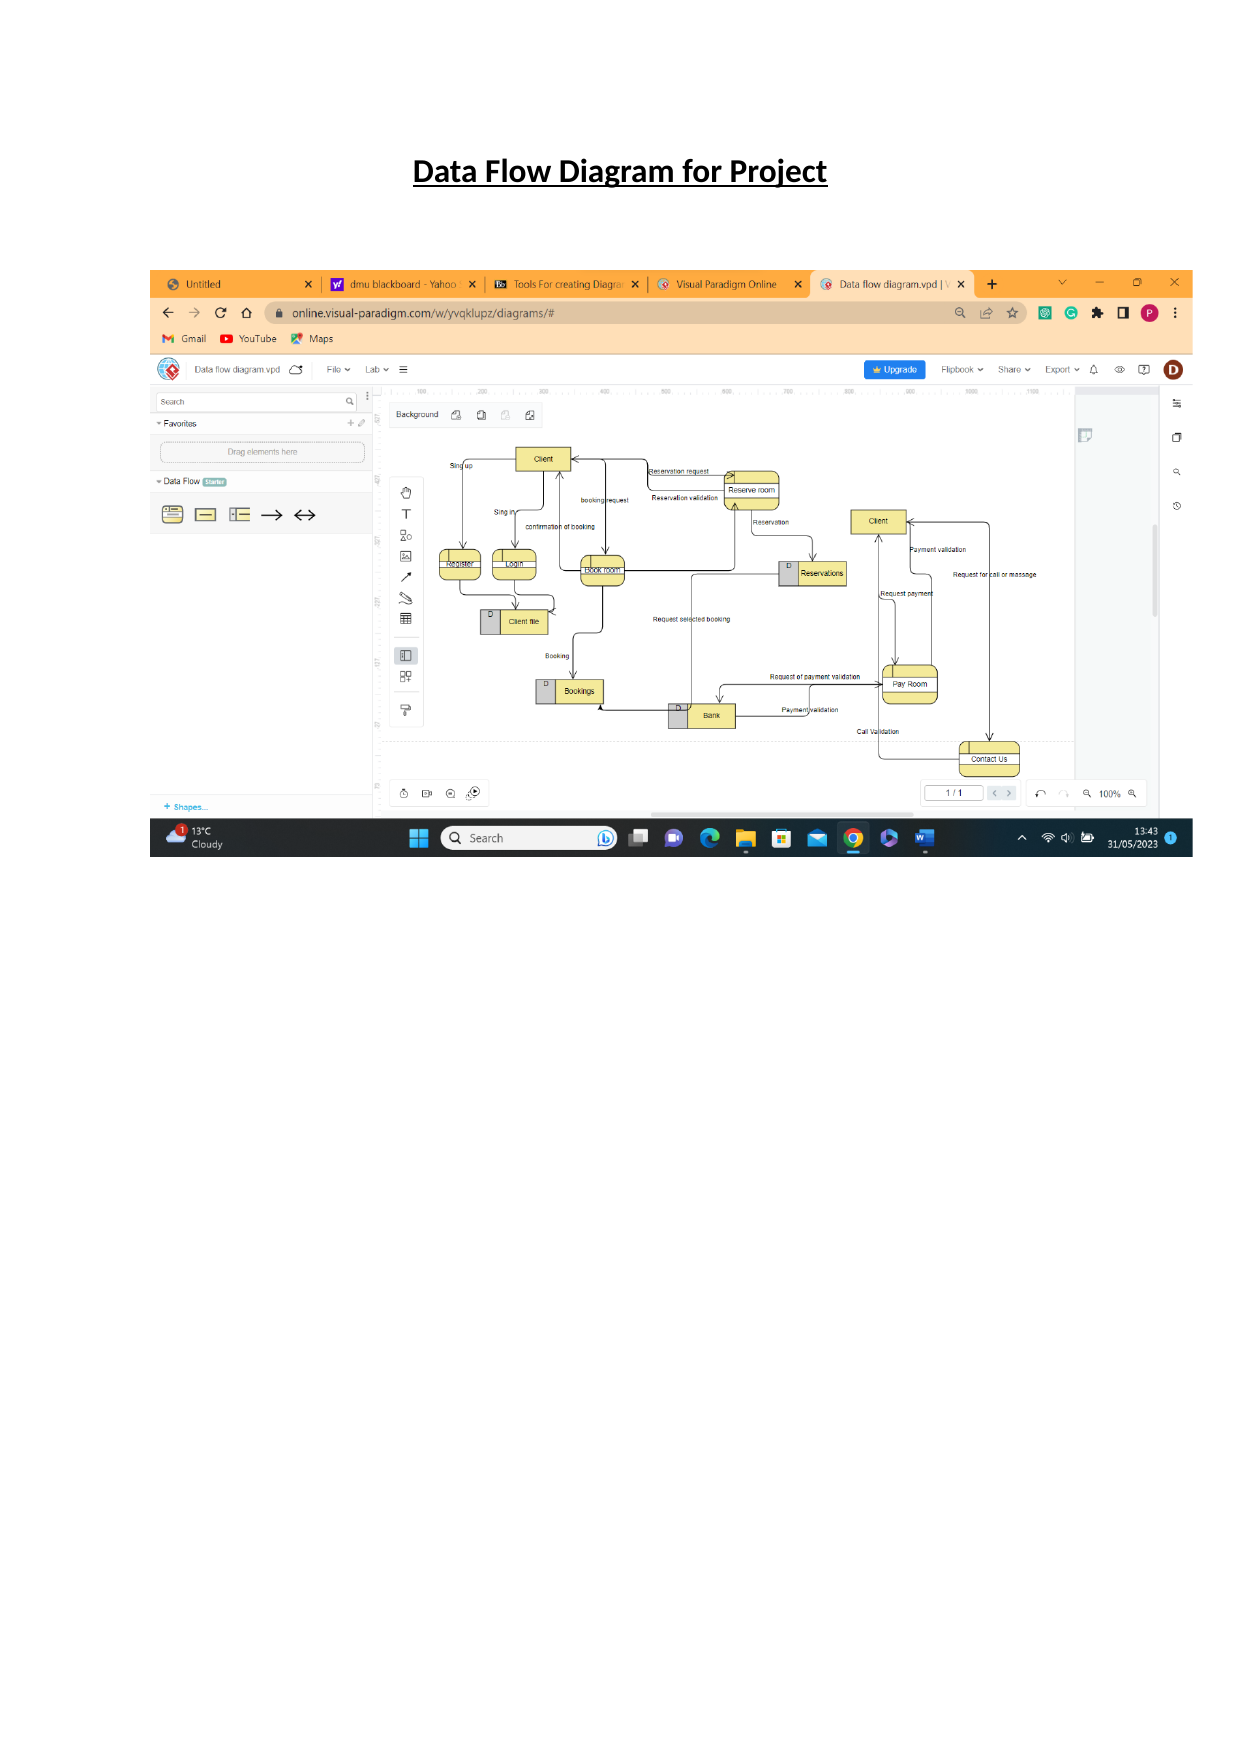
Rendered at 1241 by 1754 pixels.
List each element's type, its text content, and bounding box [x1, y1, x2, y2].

text Data Flow Diagram for Project [150, 150, 1090, 191]
